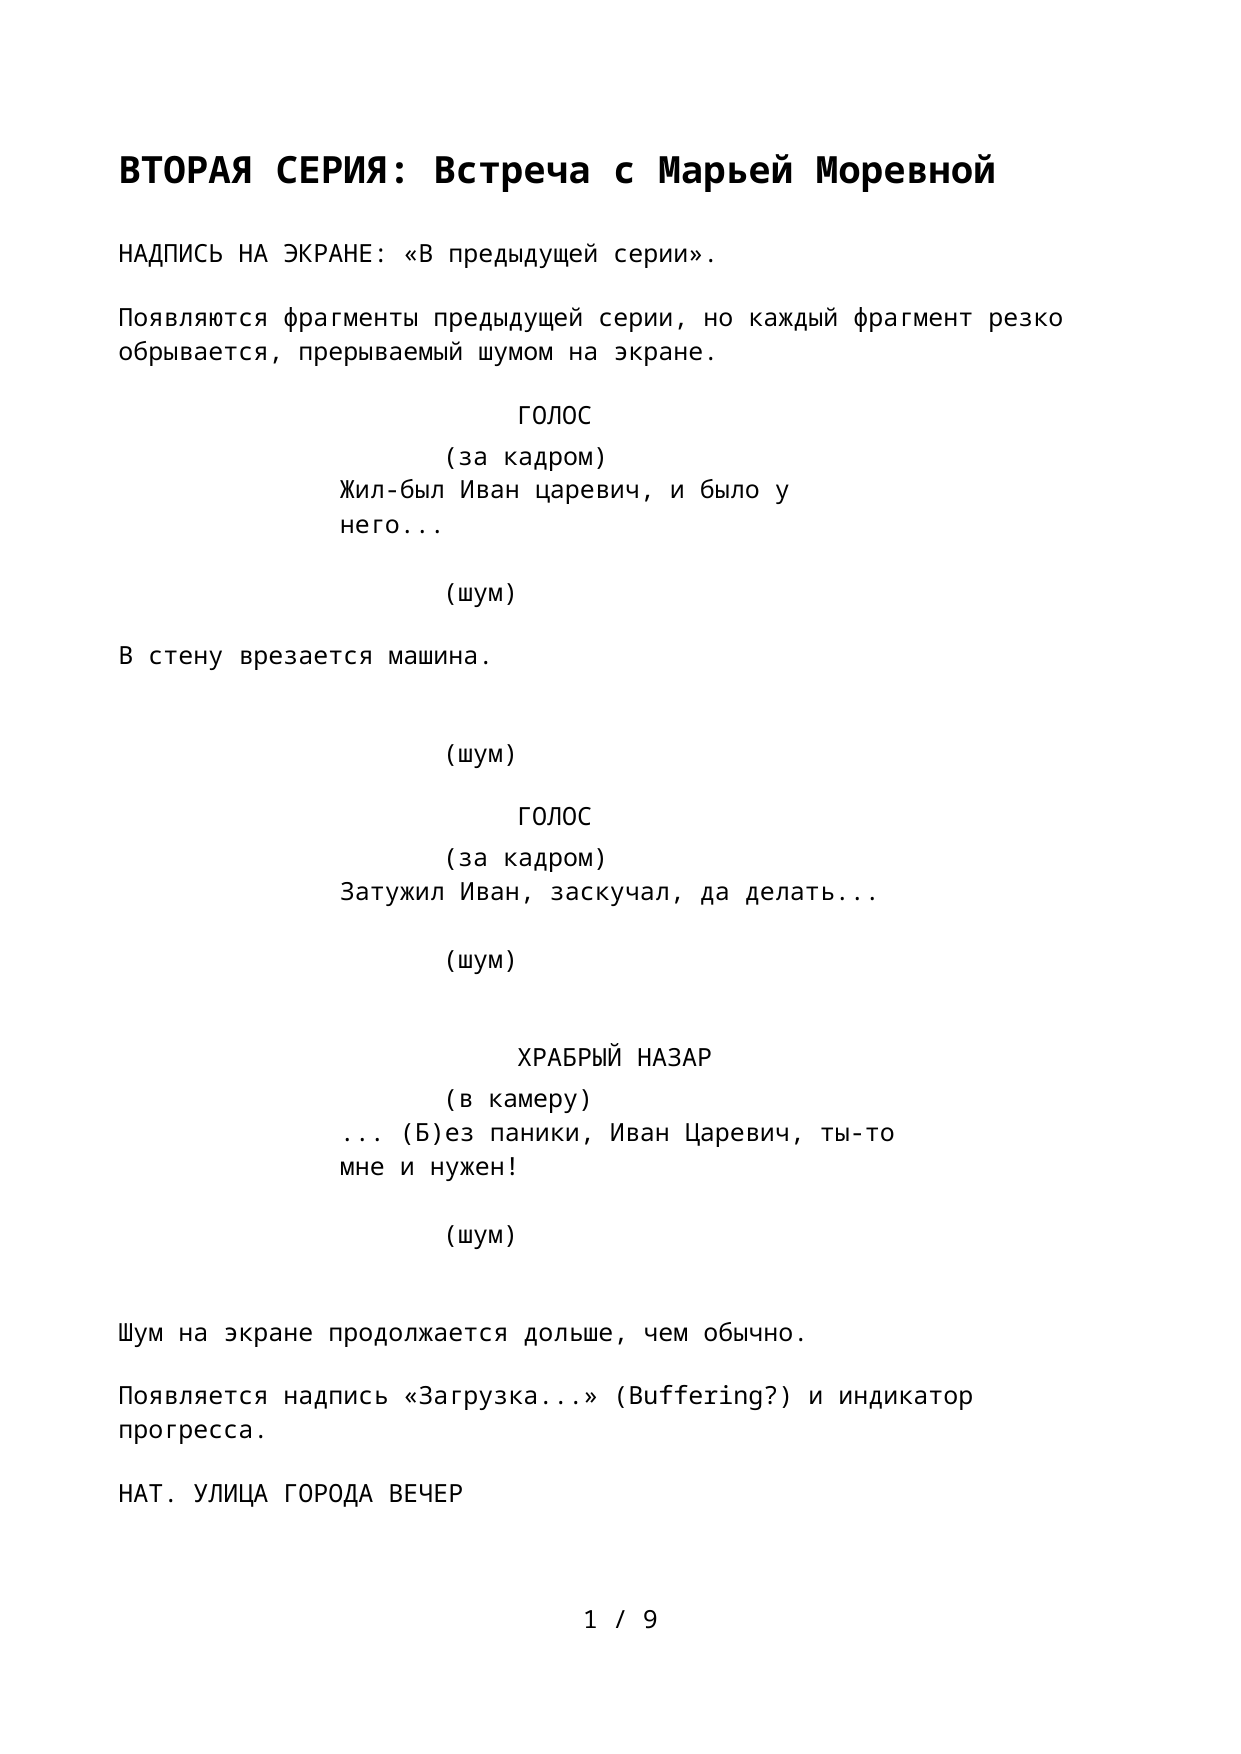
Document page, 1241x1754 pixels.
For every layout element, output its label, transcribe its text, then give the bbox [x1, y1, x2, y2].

text НАДПИСЬ НА ЭКРАНЕ: «В предыдущей серии». [118, 236, 1122, 270]
text Появляются фрагменты предыдущей серии, но каждый фрагмент резко обрывается, прерываемый шумом на экране. [118, 300, 1122, 368]
text Затужил Иван, заскучал, да делать... [339, 874, 901, 908]
text (шум) [443, 942, 901, 976]
text (в камеру) [443, 1081, 901, 1114]
text (шум) [443, 1217, 901, 1251]
text Шум на экране продолжается дольше, чем обычно. [118, 1314, 1122, 1348]
subtitle ВТОРАЯ СЕРИЯ: Встреча с Марьей Моревной [118, 143, 1122, 194]
text ГОЛОС [517, 799, 1122, 833]
text ... (Б)ез паники, Иван Царевич, ты-то мне и нужен! [339, 1114, 901, 1183]
text ХРАБРЫЙ НАЗАР [517, 1040, 1122, 1074]
text ГОЛОС [517, 397, 1122, 431]
text НАТ. УЛИЦА ГОРОДА ВЕЧЕР [118, 1476, 1122, 1509]
text (за кадром) [443, 840, 901, 874]
text (шум) [443, 736, 901, 769]
text Появляется надпись «Загрузка...» (Buffering?) и индикатор прогресса. [118, 1378, 1122, 1446]
text В стену врезается машина. [118, 638, 901, 672]
text Жил-был Иван царевич, и было у него... [339, 472, 901, 540]
text (шум) [443, 574, 901, 608]
text (за кадром) [443, 438, 901, 472]
